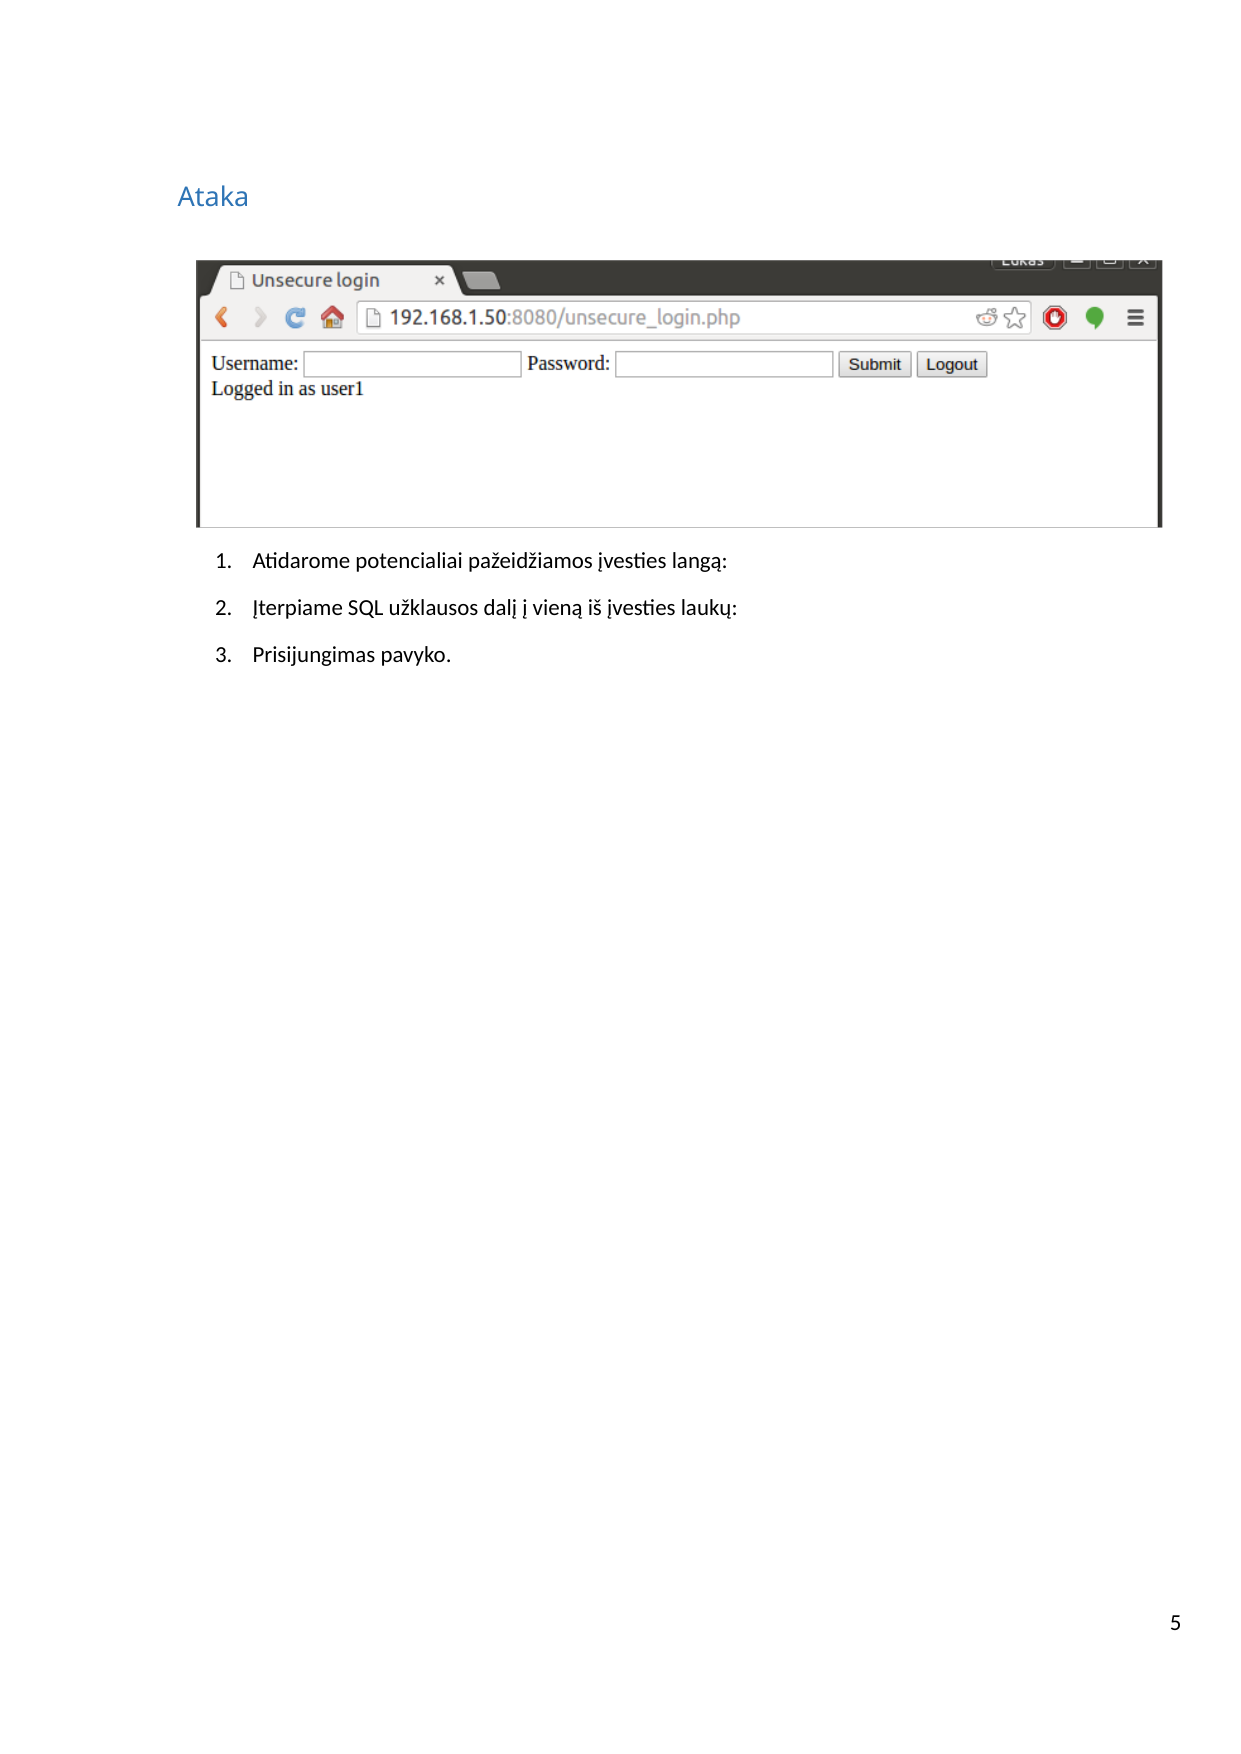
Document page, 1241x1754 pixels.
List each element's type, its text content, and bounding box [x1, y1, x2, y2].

list Atidarome potencialiai pažeidžiamos įvesties langą: [215, 217, 1181, 574]
list Prisijungimas pavyko. [215, 640, 1181, 668]
list Įterpiame SQL užklausos dalį į vieną iš įvesties laukų: [215, 593, 1181, 621]
picture [196, 244, 1163, 544]
subtitle Ataka [177, 177, 1181, 214]
